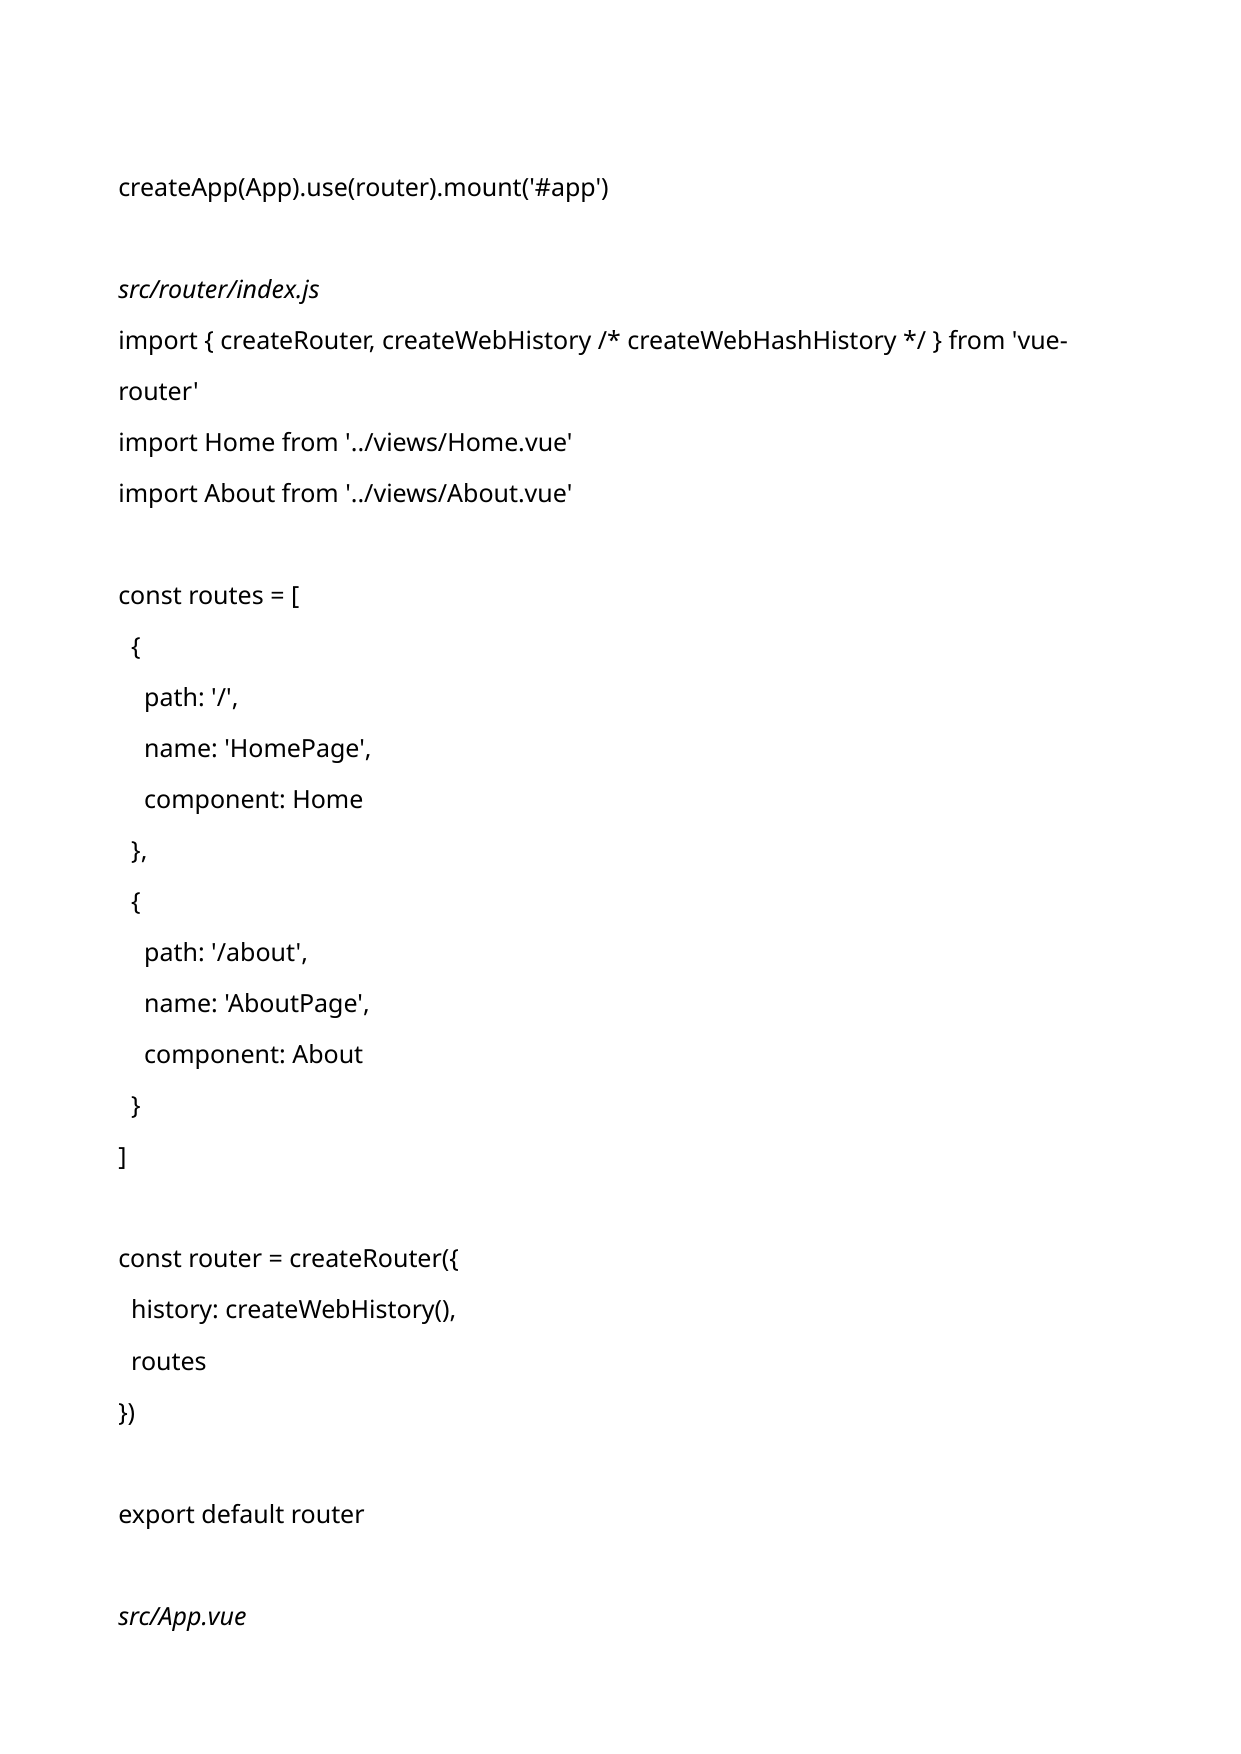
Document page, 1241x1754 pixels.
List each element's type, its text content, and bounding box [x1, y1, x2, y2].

text import About from '../views/About.vue' [118, 475, 1122, 509]
text path: '/', [118, 679, 1122, 714]
text createApp(App).use(router).mount('#app') [118, 169, 1122, 203]
text routes [118, 1343, 1122, 1377]
text }, [118, 833, 1122, 867]
text component: About [118, 1037, 1122, 1071]
text { [118, 628, 1122, 663]
text const router = createRouter({ [118, 1241, 1122, 1275]
text history: createWebHistory(), [118, 1292, 1122, 1326]
text src/router/index.js [118, 271, 1122, 305]
text }) [118, 1394, 1122, 1428]
text import Home from '../views/Home.vue' [118, 424, 1122, 458]
text export default router [118, 1496, 1122, 1530]
text } [118, 1088, 1122, 1122]
text src/App.vue [118, 1598, 1122, 1632]
text name: 'AboutPage', [118, 986, 1122, 1020]
text name: 'HomePage', [118, 731, 1122, 765]
text { [118, 884, 1122, 918]
text import { createRouter, createWebHistory /* createWebHashHistory */ } from 'vue-router' [118, 322, 1122, 407]
text const routes = [ [118, 577, 1122, 612]
text ] [118, 1139, 1122, 1173]
text path: '/about', [118, 935, 1122, 969]
text component: Home [118, 782, 1122, 816]
